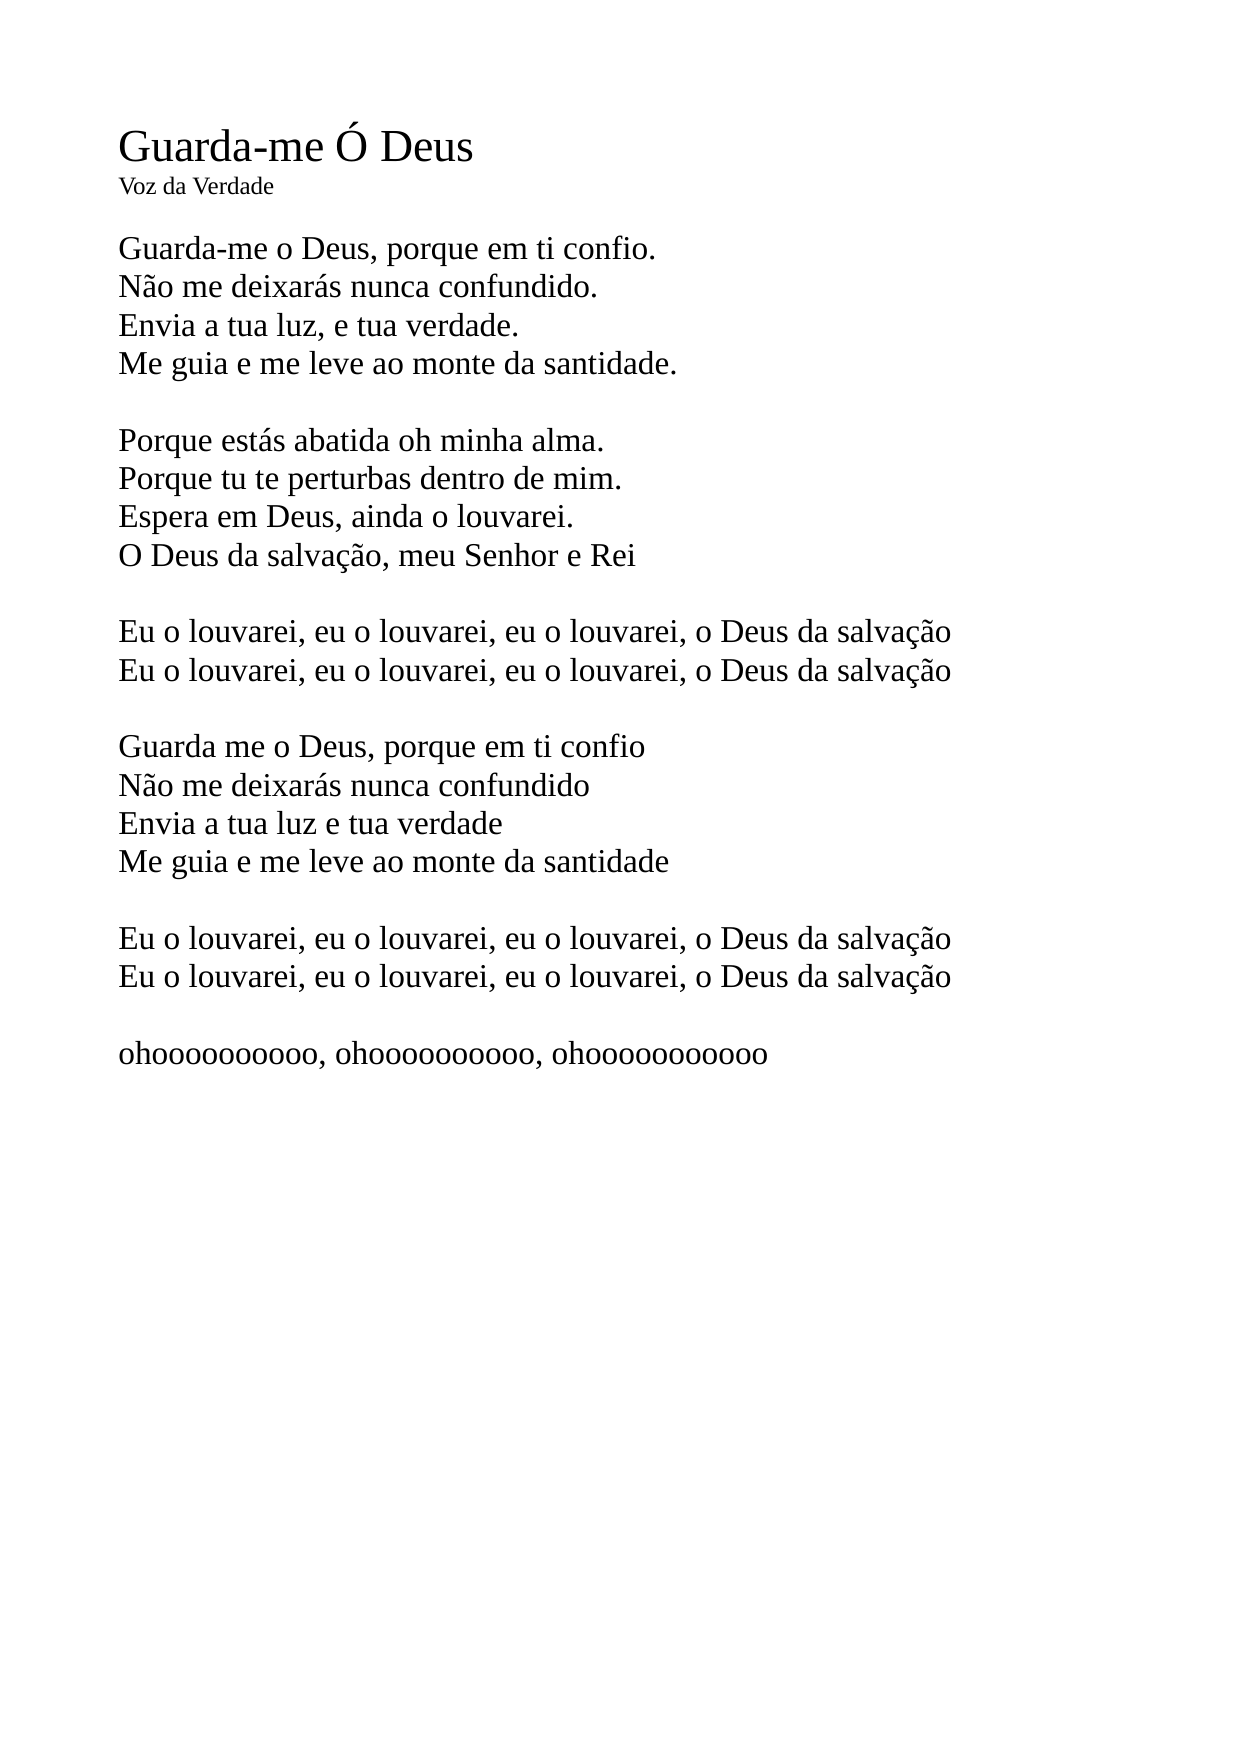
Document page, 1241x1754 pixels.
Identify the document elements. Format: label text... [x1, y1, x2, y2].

text Eu o louvarei, eu o louvarei, eu o louvarei, o Deus da salvação [118, 918, 1122, 957]
text Envia a tua luz, e tua verdade. [118, 305, 1122, 343]
text Guarda-me Ó Deus [118, 118, 1122, 171]
text Eu o louvarei, eu o louvarei, eu o louvarei, o Deus da salvação [118, 612, 1122, 650]
text Guarda-me o Deus, porque em ti confio. [118, 228, 1122, 267]
text ohoooooooooo, ohoooooooooo, ohooooooooooo [118, 1033, 1122, 1072]
text Me guia e me leve ao monte da santidade [118, 842, 1122, 880]
text O Deus da salvação, meu Senhor e Rei [118, 535, 1122, 573]
text Não me deixarás nunca confundido [118, 765, 1122, 803]
text Não me deixarás nunca confundido. [118, 267, 1122, 305]
text Envia a tua luz e tua verdade [118, 803, 1122, 842]
text Eu o louvarei, eu o louvarei, eu o louvarei, o Deus da salvação [118, 957, 1122, 995]
text Espera em Deus, ainda o louvarei. [118, 497, 1122, 535]
text Voz da Verdade [118, 171, 1122, 199]
text Guarda me o Deus, porque em ti confio [118, 727, 1122, 765]
text Eu o louvarei, eu o louvarei, eu o louvarei, o Deus da salvação [118, 650, 1122, 688]
text Porque estás abatida oh minha alma. [118, 420, 1122, 458]
text Porque tu te perturbas dentro de mim. [118, 458, 1122, 497]
text Me guia e me leve ao monte da santidade. [118, 343, 1122, 382]
